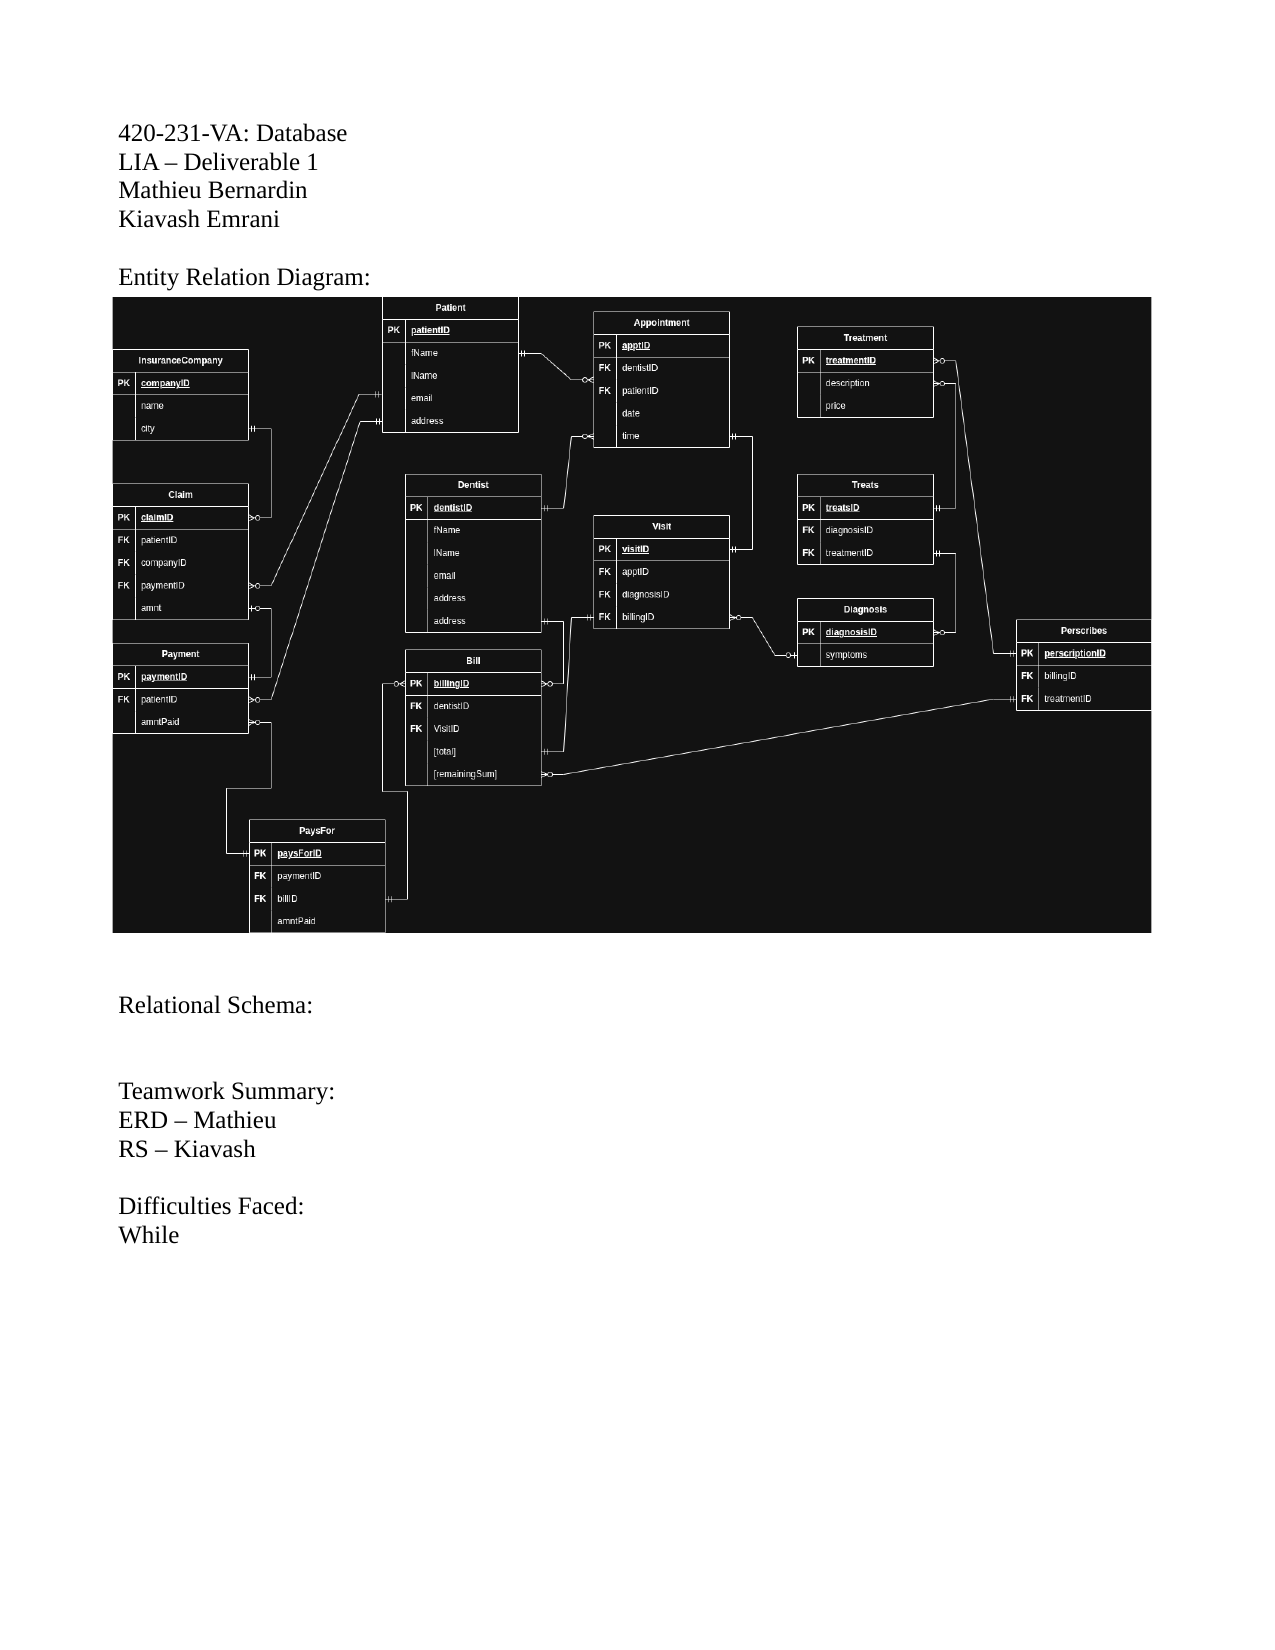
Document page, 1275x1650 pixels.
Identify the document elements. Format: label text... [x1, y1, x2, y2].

picture [112, 297, 1152, 933]
text Kiavash Emrani [118, 204, 1157, 233]
text Teamwork Summary: [118, 1076, 1157, 1105]
text While [118, 1220, 1157, 1249]
text Mathieu Bernardin [118, 176, 1157, 204]
text RS – Kiavash [118, 1134, 1157, 1163]
text ERD – Mathieu [118, 1105, 1157, 1134]
text Entity Relation Diagram: [118, 262, 1157, 291]
text Difficulties Faced: [118, 1191, 1157, 1220]
text LIA – Deliverable 1 [118, 147, 1157, 176]
text Relational Schema: [118, 990, 1157, 1019]
text 420-231-VA: Database [118, 118, 1157, 147]
